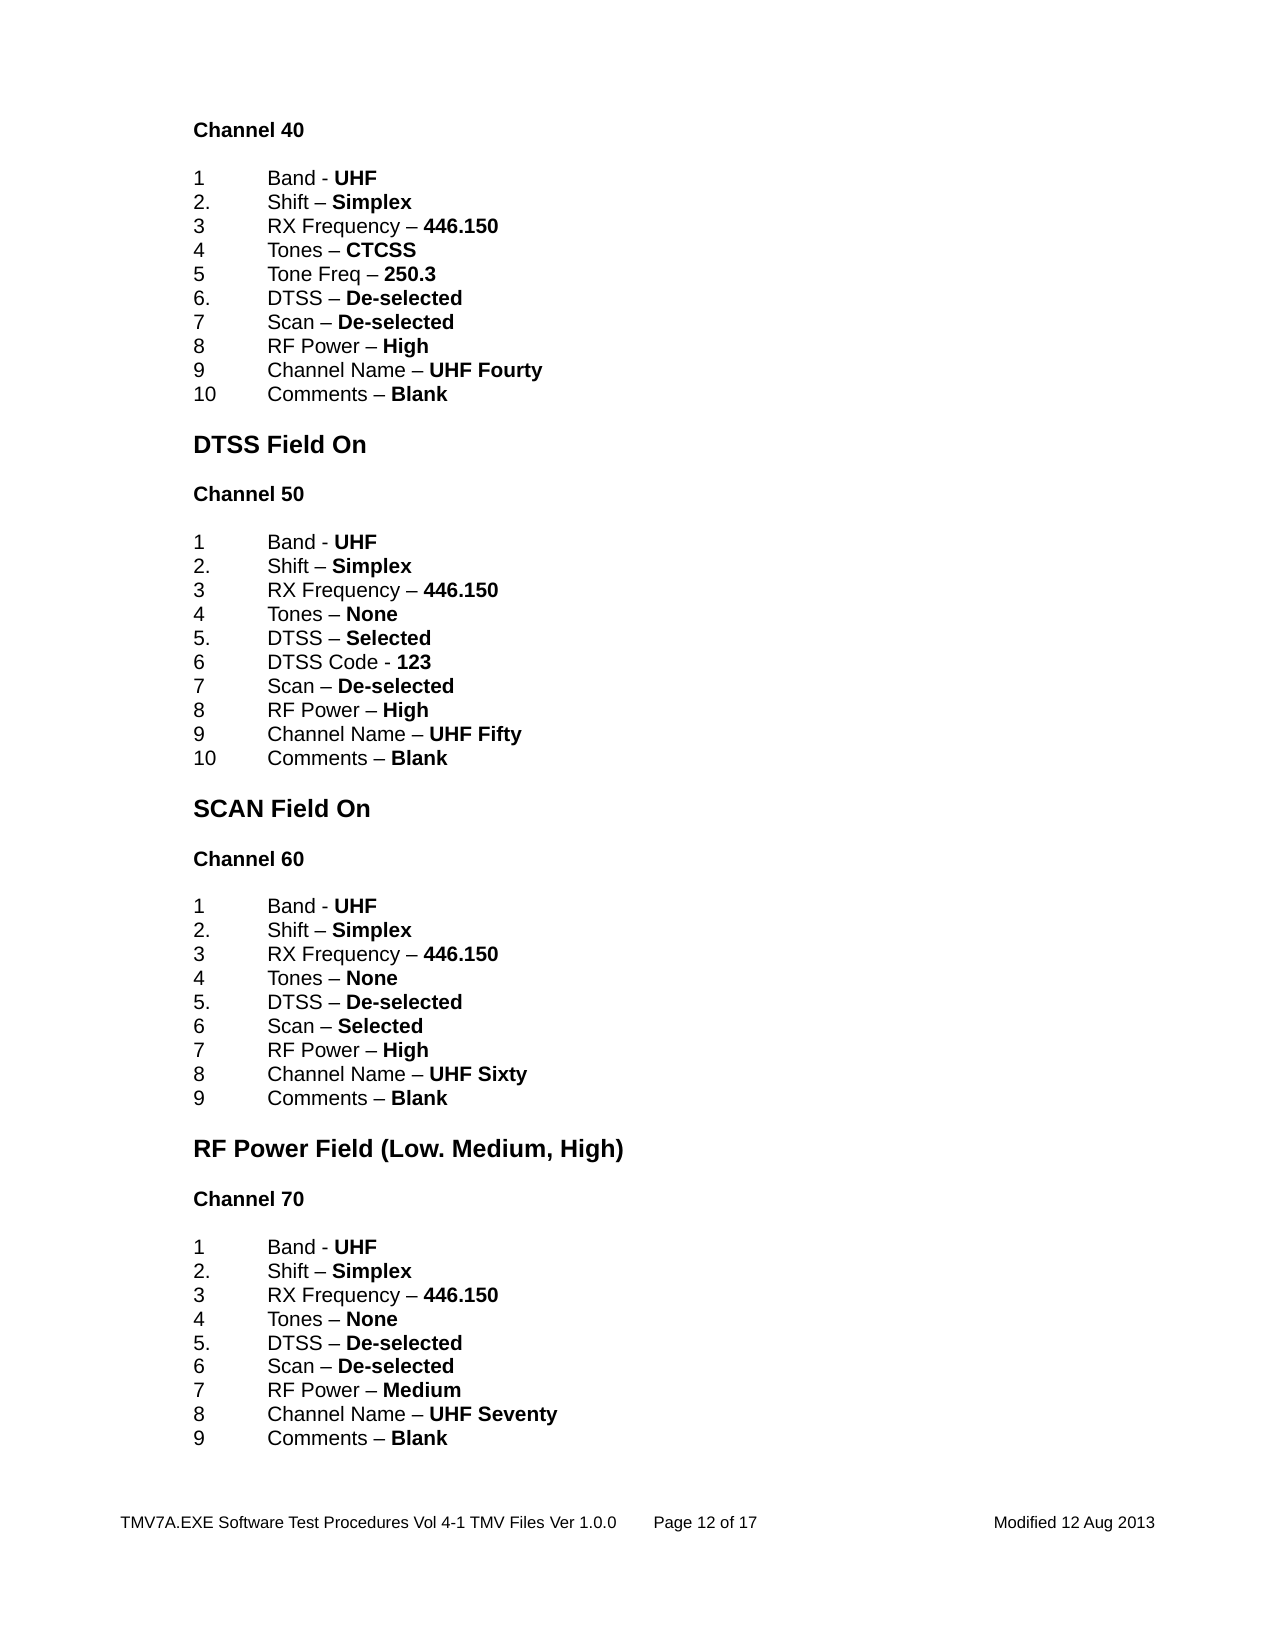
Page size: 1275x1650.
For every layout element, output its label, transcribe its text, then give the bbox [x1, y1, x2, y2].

list Channel 40 1 Band - UHF 2. Shift – Simplex 3 RX Frequency – 446.150 4 Tones – CTCSS 5 Tone Freq – 250.3 6. DTSS – De-selected 7 Scan – De-selected 8 RF Power – High 9 Channel Name – UHF Fourty 10 Comments – Blank DTSS Field On Channel 50 1 Band - UHF 2. Shift – Simplex 3 RX Frequency – 446.150 4 Tones – None 5. DTSS – Selected 6 DTSS Code - 123 7 Scan – De-selected 8 RF Power – High 9 Channel Name – UHF Fifty 10 Comments – Blank SCAN Field On Channel 60 1 Band - UHF 2. Shift – Simplex 3 RX Frequency – 446.150 4 Tones – None 5. DTSS – De-selected 6 Scan – Selected 7 RF Power – High 8 Channel Name – UHF Sixty 9 Comments – Blank RF Power Field (Low. Medium, High) Channel 70 1 Band - UHF 2. Shift – Simplex 3 RX Frequency – 446.150 4 Tones – None 5. DTSS – De-selected 6 Scan – De-selected 7 RF Power – Medium 8 Channel Name – UHF Seventy 9 Comments – Blank [156, 118, 1157, 1474]
